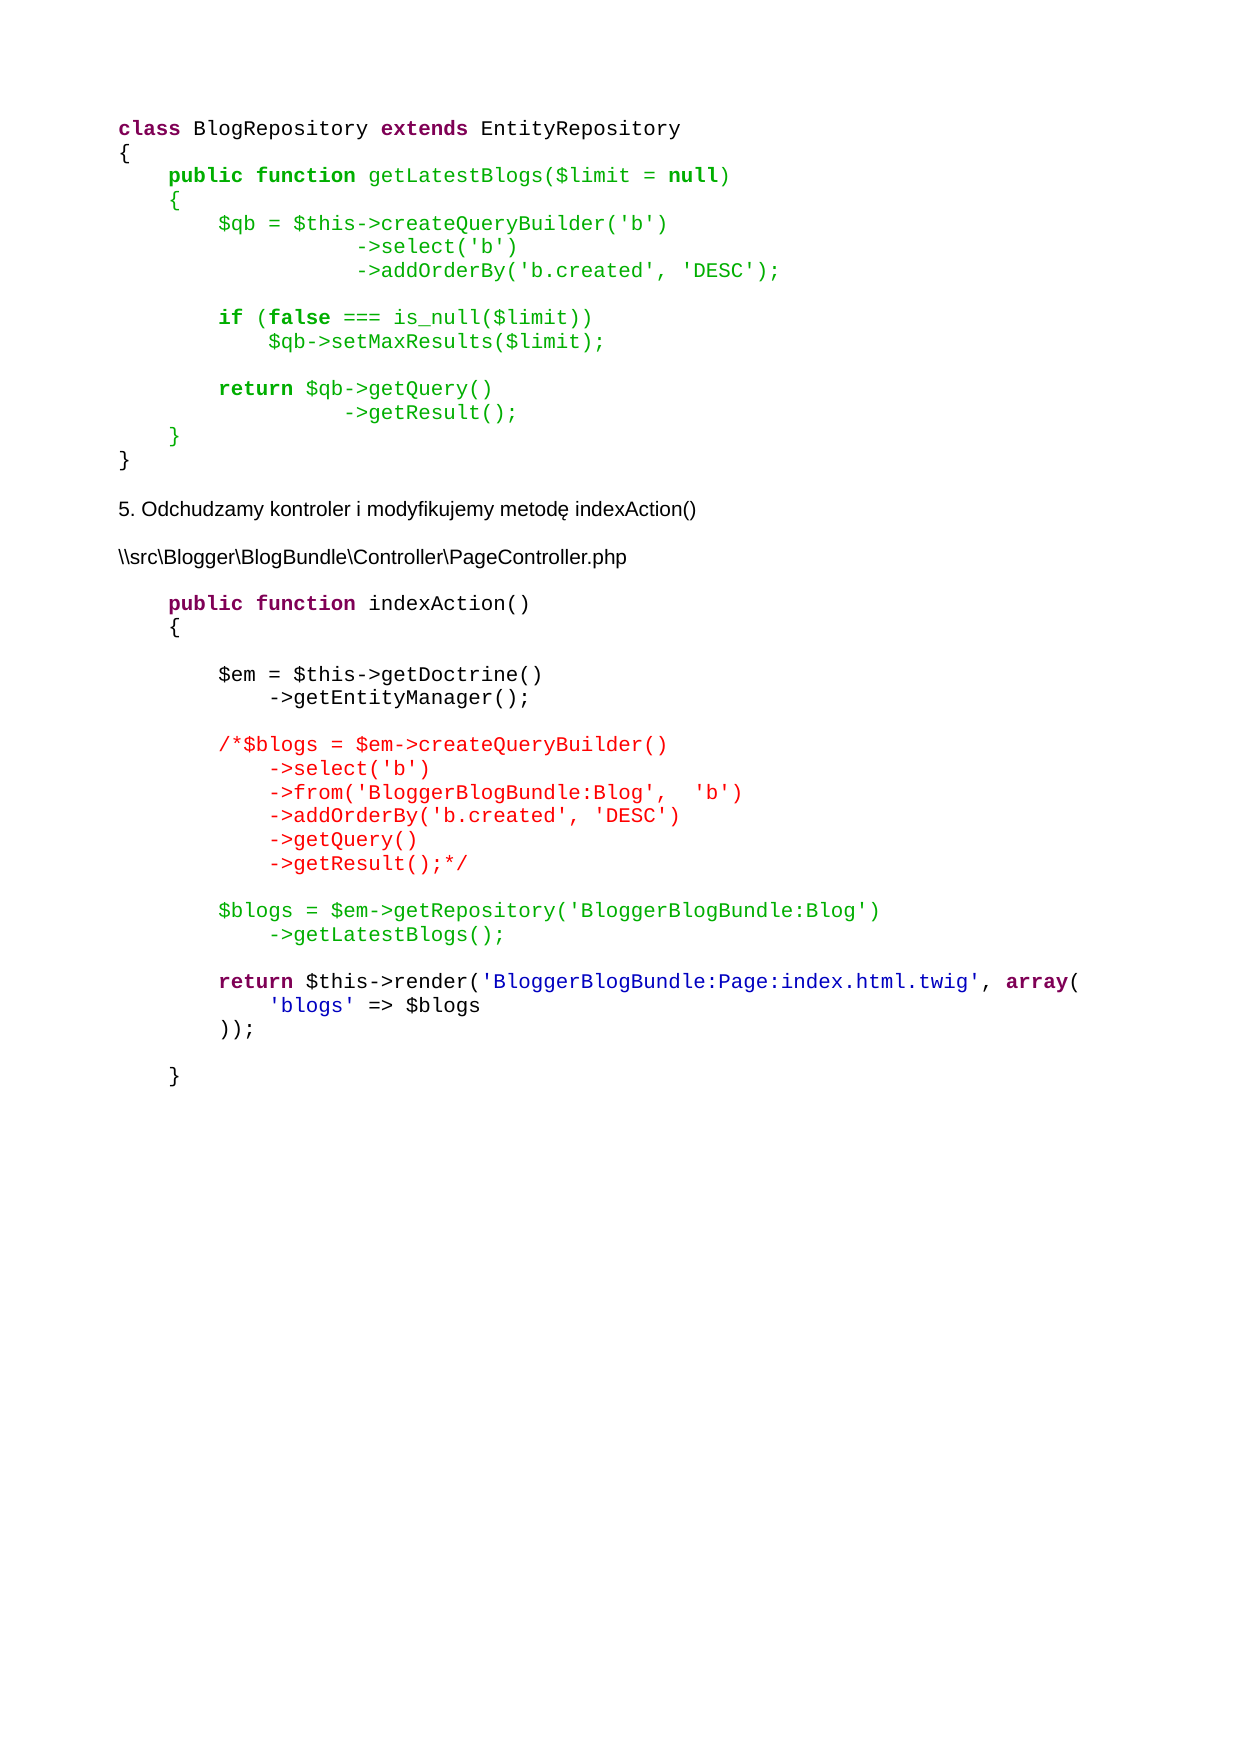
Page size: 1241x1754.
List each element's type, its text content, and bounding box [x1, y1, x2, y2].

text ->addOrderBy('b.created', 'DESC'); [118, 260, 1122, 284]
text { [118, 142, 1122, 165]
text if (false === is_null($limit)) [118, 307, 1122, 331]
text class BlogRepository extends EntityRepository [118, 118, 1122, 142]
text \\src\Blogger\BlogBundle\Controller\PageController.php [118, 545, 1122, 569]
text ->getResult();*/ [118, 853, 1122, 876]
text ->getEntityManager(); [118, 687, 1122, 711]
text ->addOrderBy('b.created', 'DESC') [118, 805, 1122, 829]
text $em = $this->getDoctrine() [118, 663, 1122, 687]
text 'blogs' => $blogs [118, 994, 1122, 1018]
text { [118, 189, 1122, 213]
text )); [118, 1018, 1122, 1042]
text ->select('b') [118, 236, 1122, 260]
text ->getQuery() [118, 829, 1122, 853]
text } [118, 449, 1122, 473]
text ->getLatestBlogs(); [118, 924, 1122, 947]
text return $this->render('BloggerBlogBundle:Page:index.html.twig', array( [118, 971, 1122, 994]
text return $qb->getQuery() [118, 378, 1122, 402]
text } [118, 1066, 1122, 1089]
text ->from('BloggerBlogBundle:Blog', 'b') [118, 782, 1122, 805]
text $blogs = $em->getRepository('BloggerBlogBundle:Blog') [118, 900, 1122, 924]
text public function getLatestBlogs($limit = null) [118, 165, 1122, 189]
text { [118, 616, 1122, 640]
text ->getResult(); [118, 402, 1122, 426]
text ->select('b') [118, 758, 1122, 782]
text $qb = $this->createQueryBuilder('b') [118, 213, 1122, 236]
text $qb->setMaxResults($limit); [118, 331, 1122, 354]
text } [118, 426, 1122, 449]
text public function indexAction() [118, 593, 1122, 616]
text /*$blogs = $em->createQueryBuilder() [118, 734, 1122, 758]
text 5. Odchudzamy kontroler i modyfikujemy metodę indexAction() [118, 497, 1122, 521]
